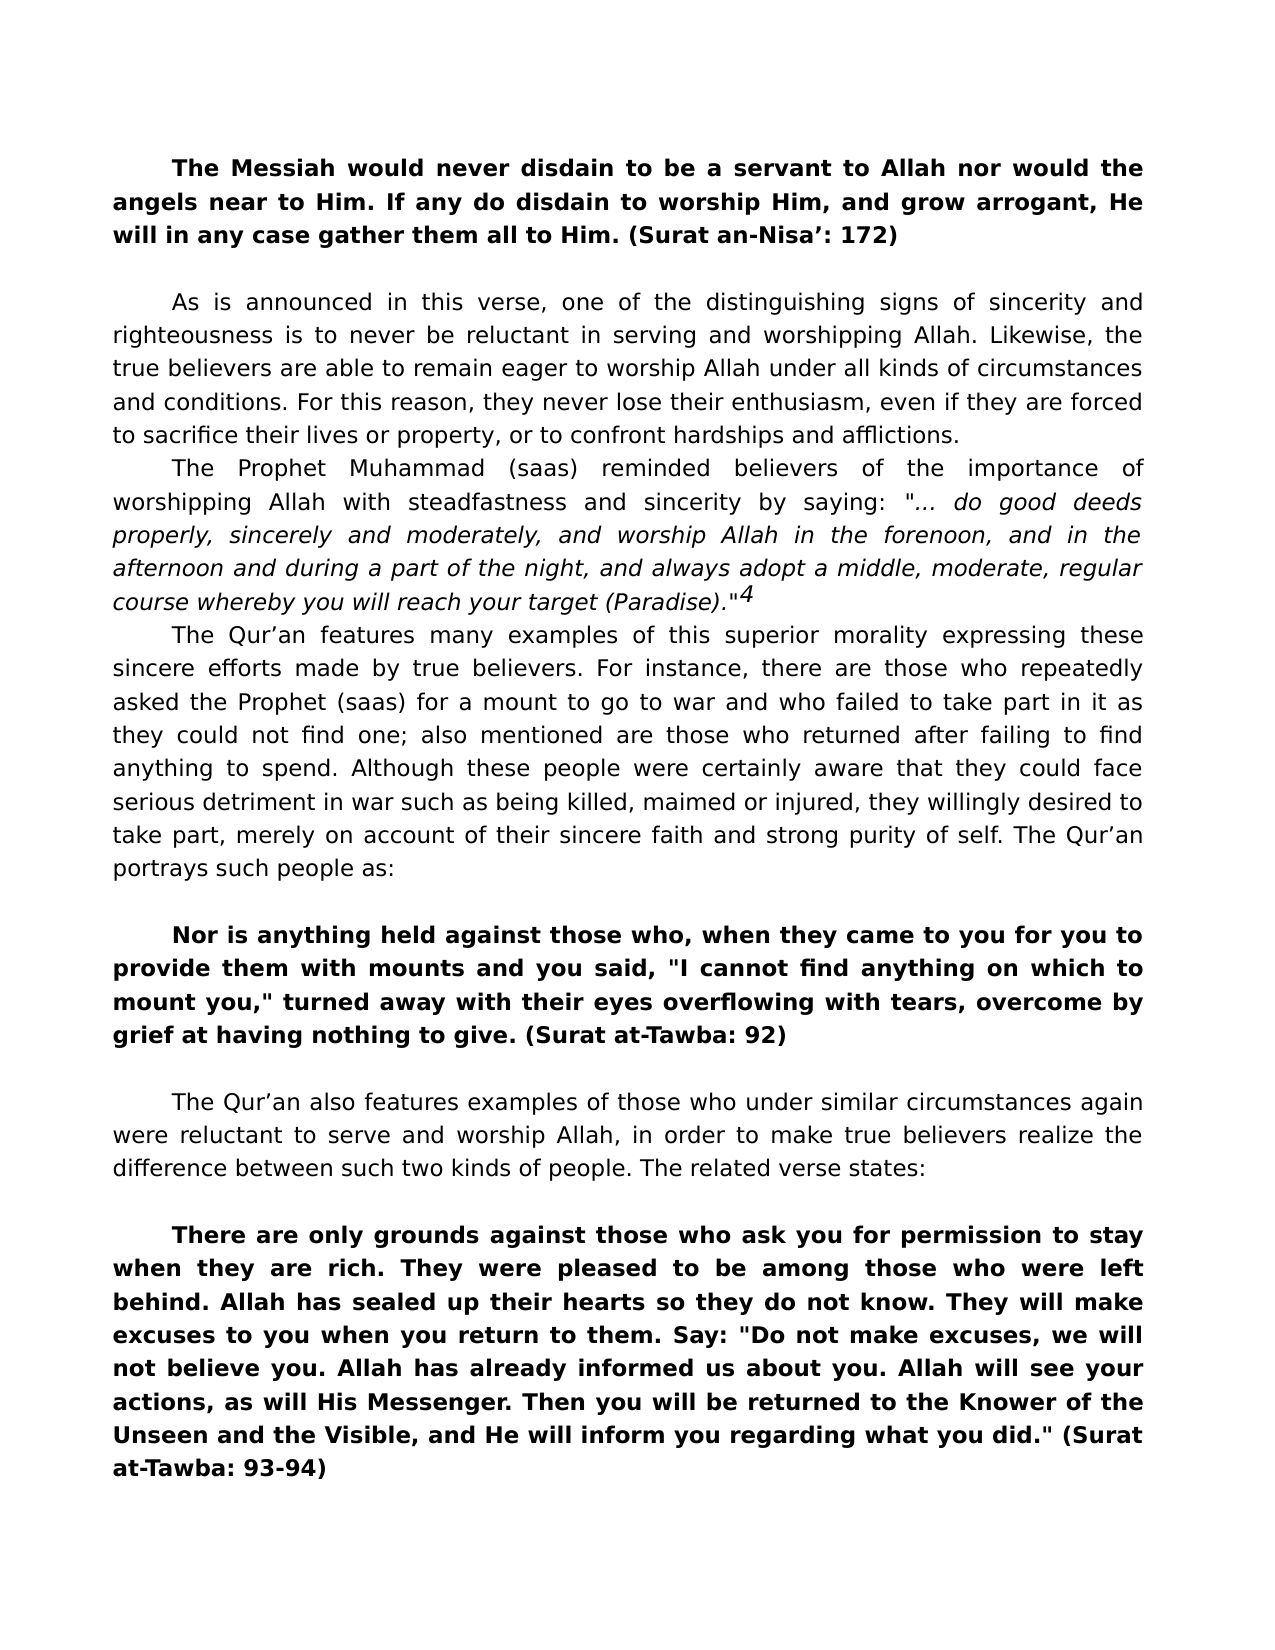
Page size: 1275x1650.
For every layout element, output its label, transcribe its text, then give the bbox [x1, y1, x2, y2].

text The Qur’an also features examples of those who under similar circumstances again were reluctant to serve and worship Allah, in order to make true believers realize the difference between such two kinds of people. The related verse states: [112, 1083, 1145, 1183]
text Nor is anything held against those who, when they came to you for you to provide them with mounts and you said, "I cannot find anything on which to mount you," turned away with their eyes overflowing with tears, overcome by grief at having nothing to give. (Surat at-Tawba: 92) [112, 917, 1145, 1050]
text The Messiah would never disdain to be a servant to Allah nor would the angels near to Him. If any do disdain to worship Him, and grow arrogant, He will in any case gather them all to Him. (Surat an-Nisa’: 172) [112, 150, 1145, 250]
text There are only grounds against those who ask you for permission to stay when they are rich. They were pleased to be among those who were left behind. Allah has sealed up their hearts so they do not know. They will make excuses to you when you return to them. Say: "Do not make excuses, we will not believe you. Allah has already informed us about you. Allah will see your actions, as will His Messenger. Then you will be returned to the Knower of the Unseen and the Visible, and He will inform you regarding what you did." (Surat at-Tawba: 93-94) [112, 1217, 1145, 1483]
text The Prophet Muhammad (saas) reminded believers of the importance of worshipping Allah with steadfastness and sincerity by saying: "... do good deeds properly, sincerely and moderately, and worship Allah in the forenoon, and in the afternoon and during a part of the night, and always adopt a middle, moderate, regular course whereby you will reach your target (Paradise)."4 [112, 450, 1145, 617]
text The Qur’an features many examples of this superior morality expressing these sincere efforts made by true believers. For instance, there are those who repeatedly asked the Prophet (saas) for a mount to go to war and who failed to take part in it as they could not find one; also mentioned are those who returned after failing to find anything to spend. Although these people were certainly aware that they could face serious detriment in war such as being killed, maimed or injured, they willingly desired to take part, merely on account of their sincere faith and strong purity of self. The Qur’an portrays such people as: [112, 617, 1145, 883]
text As is announced in this verse, one of the distinguishing signs of sincerity and righteousness is to never be reluctant in serving and worshipping Allah. Likewise, the true believers are able to remain eager to worship Allah under all kinds of circumstances and conditions. For this reason, they never lose their enthusiasm, even if they are forced to sacrifice their lives or property, or to confront hardships and afflictions. [112, 283, 1145, 450]
